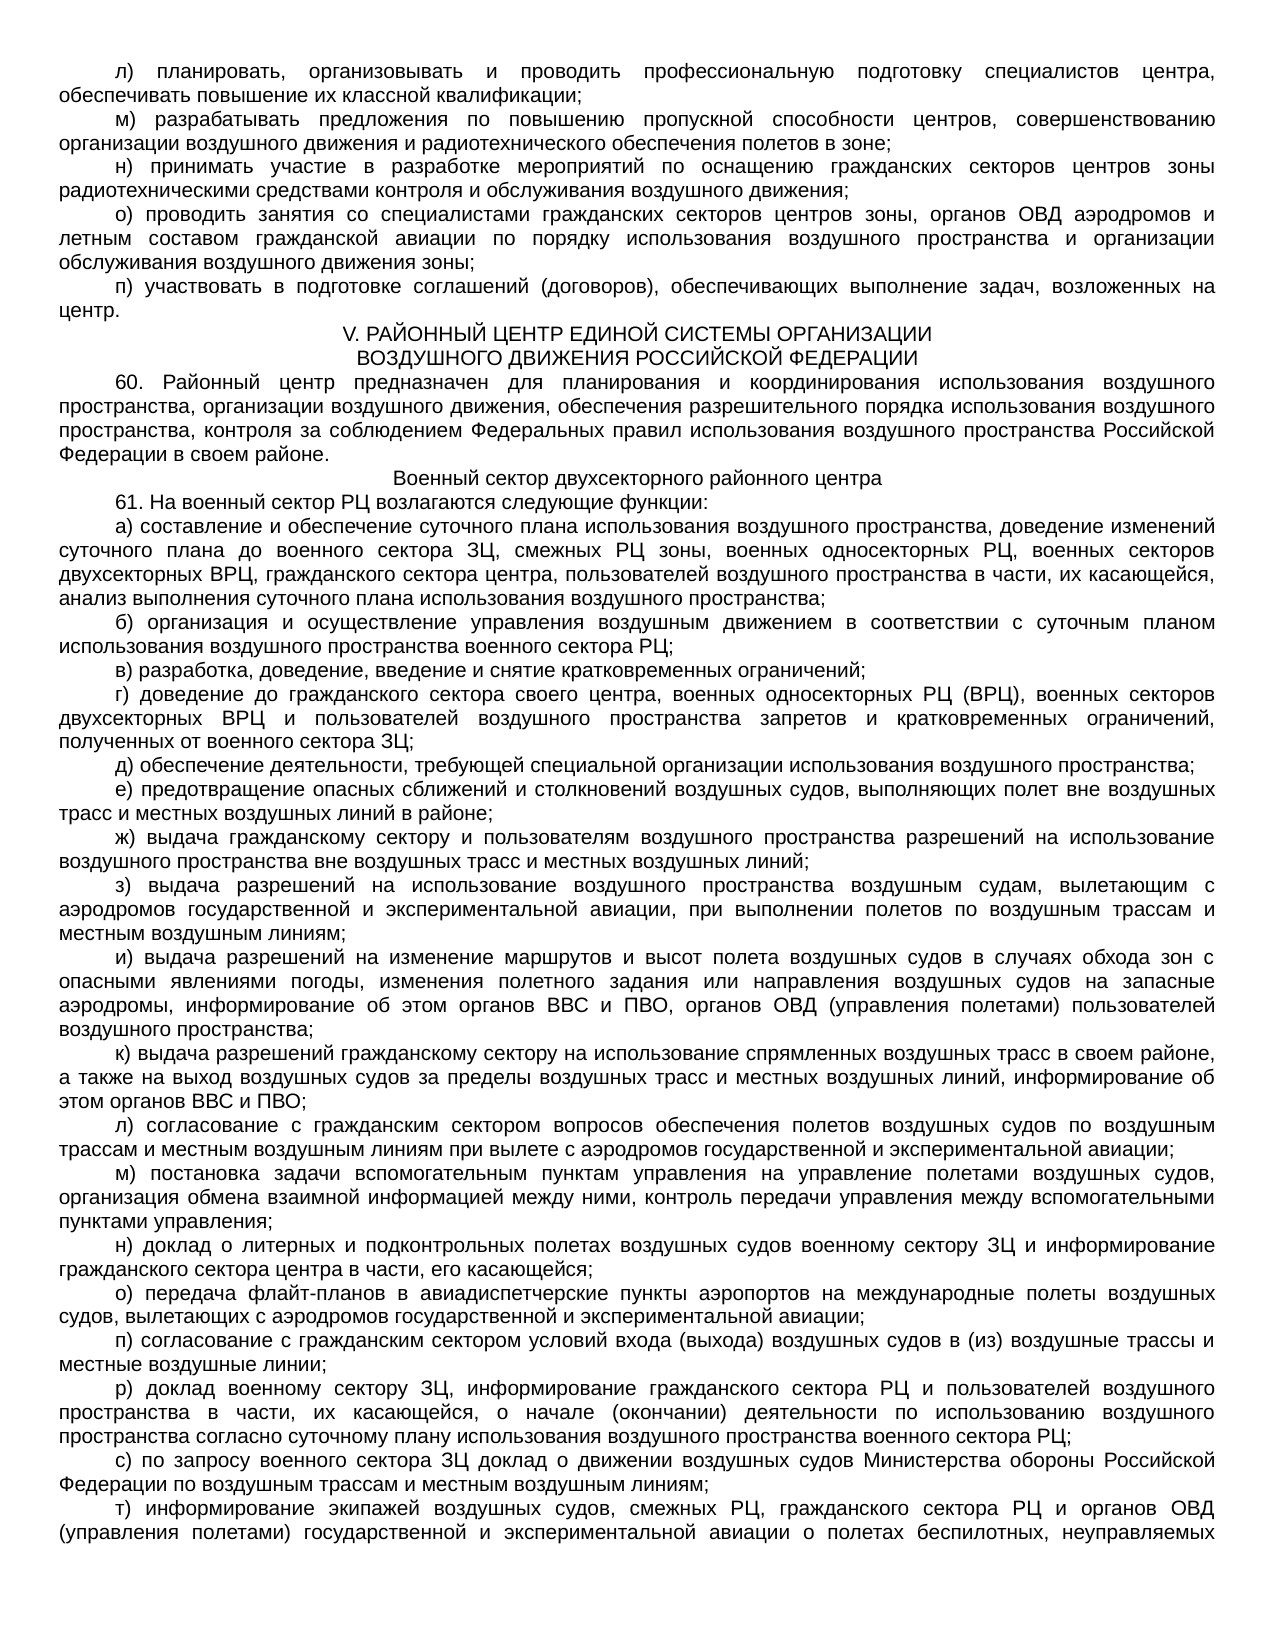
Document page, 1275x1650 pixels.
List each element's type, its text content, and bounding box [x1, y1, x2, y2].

text к) выдача разрешений гражданскому сектору на использование спрямленных воздушных трасс в своем районе, а также на выход воздушных судов за пределы воздушных трасс и местных воздушных линий, информирование об этом органов ВВС и ПВО; [58, 1041, 1216, 1113]
text п) согласование с гражданским сектором условий входа (выхода) воздушных судов в (из) воздушные трассы и местные воздушные линии; [58, 1328, 1216, 1376]
text н) доклад о литерных и подконтрольных полетах воздушных судов военному сектору ЗЦ и информирование гражданского сектора центра в части, его касающейся; [58, 1232, 1216, 1280]
text е) предотвращение опасных сближений и столкновений воздушных судов, выполняющих полет вне воздушных трасс и местных воздушных линий в районе; [58, 777, 1216, 825]
text и) выдача разрешений на изменение маршрутов и высот полета воздушных судов в случаях обхода зон с опасными явлениями погоды, изменения полетного задания или направления воздушных судов на запасные аэродромы, информирование об этом органов ВВС и ПВО, органов ОВД (управления полетами) пользователей воздушного пространства; [58, 945, 1216, 1041]
text г) доведение до гражданского сектора своего центра, военных односекторных РЦ (ВРЦ), военных секторов двухсекторных ВРЦ и пользователей воздушного пространства запретов и кратковременных ограничений, полученных от военного сектора ЗЦ; [58, 681, 1216, 753]
text м) разрабатывать предложения по повышению пропускной способности центров, совершенствованию организации воздушного движения и радиотехнического обеспечения полетов в зоне; [58, 106, 1216, 154]
text о) проводить занятия со специалистами гражданских секторов центров зоны, органов ОВД аэродромов и летным составом гражданской авиации по порядку использования воздушного пространства и организации обслуживания воздушного движения зоны; [58, 202, 1216, 274]
text ж) выдача гражданскому сектору и пользователям воздушного пространства разрешений на использование воздушного пространства вне воздушных трасс и местных воздушных линий; [58, 825, 1216, 873]
text п) участвовать в подготовке соглашений (договоров), обеспечивающих выполнение задач, возложенных на центр. [58, 274, 1216, 322]
text в) разработка, доведение, введение и снятие кратковременных ограничений; [58, 657, 1216, 681]
text д) обеспечение деятельности, требующей специальной организации использования воздушного пространства; [58, 753, 1216, 777]
text 60. Районный центр предназначен для планирования и координирования использования воздушного пространства, организации воздушного движения, обеспечения разрешительного порядка использования воздушного пространства, контроля за соблюдением Федеральных правил использования воздушного пространства Российской Федерации в своем районе. [58, 370, 1216, 466]
text о) передача флайт-планов в авиадиспетчерские пункты аэропортов на международные полеты воздушных судов, вылетающих с аэродромов государственной и экспериментальной авиации; [58, 1280, 1216, 1328]
text л) согласование с гражданским сектором вопросов обеспечения полетов воздушных судов по воздушным трассам и местным воздушным линиям при вылете с аэродромов государственной и экспериментальной авиации; [58, 1113, 1216, 1161]
text а) составление и обеспечение суточного плана использования воздушного пространства, доведение изменений суточного плана до военного сектора ЗЦ, смежных РЦ зоны, военных односекторных РЦ, военных секторов двухсекторных ВРЦ, гражданского сектора центра, пользователей воздушного пространства в части, их касающейся, анализ выполнения суточного плана использования воздушного пространства; [58, 514, 1216, 609]
text Военный сектор двухсекторного районного центра [58, 466, 1216, 490]
text V. РАЙОННЫЙ ЦЕНТР ЕДИНОЙ СИСТЕМЫ ОРГАНИЗАЦИИ [58, 322, 1216, 346]
text с) по запросу военного сектора ЗЦ доклад о движении воздушных судов Министерства обороны Российской Федерации по воздушным трассам и местным воздушным линиям; [58, 1448, 1216, 1496]
text т) информирование экипажей воздушных судов, смежных РЦ, гражданского сектора РЦ и органов ОВД (управления полетами) государственной и экспериментальной авиации о полетах беспилотных, неуправляемых [58, 1496, 1216, 1544]
text м) постановка задачи вспомогательным пунктам управления на управление полетами воздушных судов, организация обмена взаимной информацией между ними, контроль передачи управления между вспомогательными пунктами управления; [58, 1161, 1216, 1232]
text л) планировать, организовывать и проводить профессиональную подготовку специалистов центра, обеспечивать повышение их классной квалификации; [58, 58, 1216, 106]
text з) выдача разрешений на использование воздушного пространства воздушным судам, вылетающим с аэродромов государственной и экспериментальной авиации, при выполнении полетов по воздушным трассам и местным воздушным линиям; [58, 873, 1216, 945]
text 61. На военный сектор РЦ возлагаются следующие функции: [58, 490, 1216, 514]
text р) доклад военному сектору ЗЦ, информирование гражданского сектора РЦ и пользователей воздушного пространства в части, их касающейся, о начале (окончании) деятельности по использованию воздушного пространства согласно суточному плану использования воздушного пространства военного сектора РЦ; [58, 1376, 1216, 1448]
text ВОЗДУШНОГО ДВИЖЕНИЯ РОССИЙСКОЙ ФЕДЕРАЦИИ [58, 346, 1216, 370]
text н) принимать участие в разработке мероприятий по оснащению гражданских секторов центров зоны радиотехническими средствами контроля и обслуживания воздушного движения; [58, 154, 1216, 202]
text б) организация и осуществление управления воздушным движением в соответствии с суточным планом использования воздушного пространства военного сектора РЦ; [58, 609, 1216, 657]
